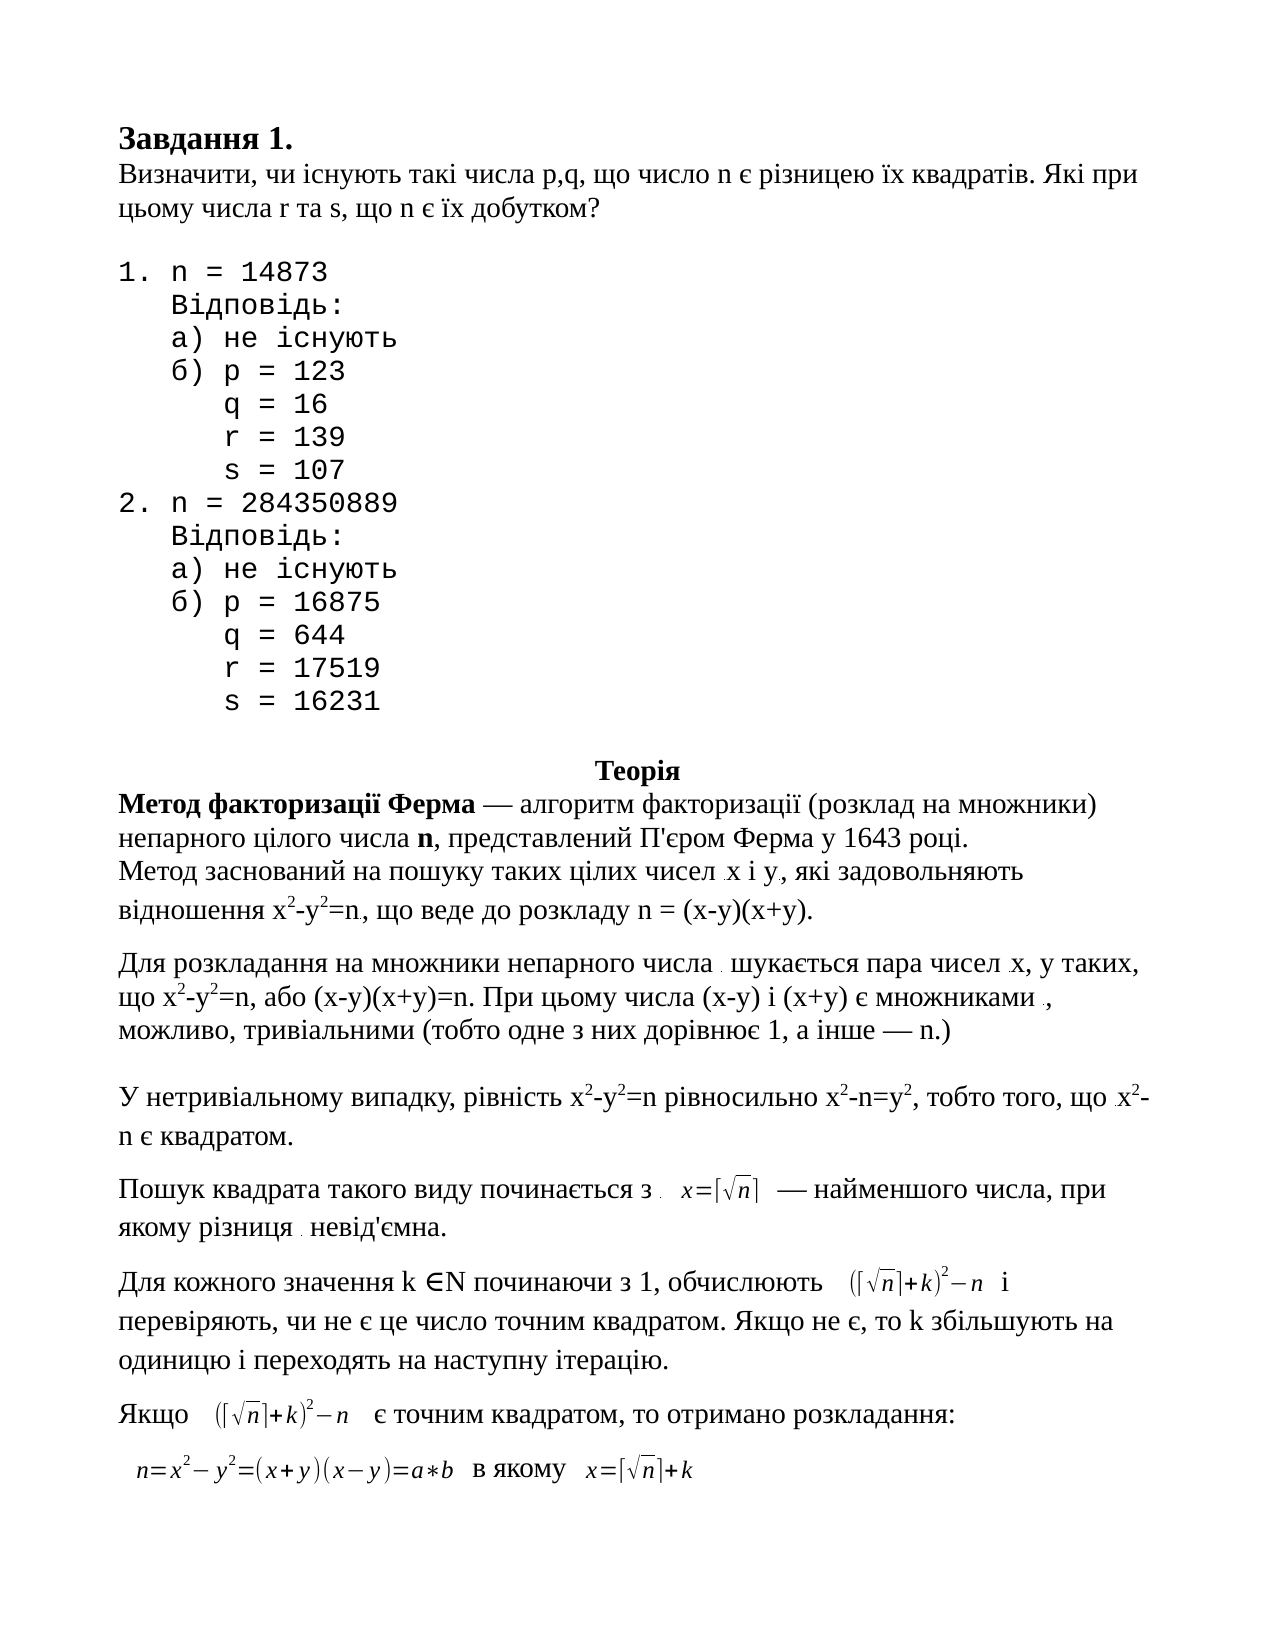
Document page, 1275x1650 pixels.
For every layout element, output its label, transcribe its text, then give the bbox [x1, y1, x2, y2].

text s = 107 [118, 455, 1157, 488]
text Пошук квадрата такого виду починається з — найменшого числа, при якому різниця невід'ємна. [118, 1171, 1157, 1243]
text 2. n = 284350889 [118, 488, 1157, 521]
text а) не існують [118, 323, 1157, 356]
text Відповідь: [118, 290, 1157, 323]
text q = 644 [118, 620, 1157, 653]
text Для розкладання на множники непарного числа шукається пара чисел x, y таких, що x2-y2=n, або (x-y)(x+y)=n. При цьому числа (x-y) і (x+y) є множниками , можливо, тривіальними (тобто одне з них дорівнює 1, а інше — n.) [118, 945, 1157, 1046]
text s = 16231 [118, 686, 1157, 719]
text Відповідь: [118, 521, 1157, 554]
text Метод заснований на пошуку таких цілих чисел x і y, які задовольняють відношення x2-y2=n, що веде до розкладу n = (x-y)(x+y). [118, 853, 1157, 926]
text r = 139 [118, 422, 1157, 455]
text а) не існують [118, 554, 1157, 587]
text У нетривіальному випадку, рівність x2-y2=n рівносильно x2-n=y2, тобто того, що x2-n є квадратом. [118, 1079, 1157, 1151]
text Теорія [118, 753, 1157, 786]
text Визначити, чи існують такі числа p,q, що число n є різницею їх квадратів. Які при цьому числа r та s, що n є їх добутком? [118, 156, 1157, 223]
text Для кожного значення k ∈N починаючи з 1, обчислюють і перевіряють, чи не є це число точним квадратом. Якщо не є, то k збільшують на одиницю і переходять на наступну ітерацію. [118, 1263, 1157, 1376]
text 1. n = 14873 [118, 257, 1157, 290]
list в якому [118, 1450, 1157, 1485]
text Завдання 1. [118, 118, 1157, 156]
text б) p = 16875 [118, 587, 1157, 620]
text Якщо є точним квадратом, то отримано розкладання: [118, 1395, 1157, 1431]
text Метод факторизації Ферма — алгоритм факторизації (розклад на множники) непарного цілого числа n, представлений П'єром Ферма у 1643 році. [118, 786, 1157, 853]
text б) p = 123 [118, 356, 1157, 389]
text r = 17519 [118, 653, 1157, 686]
text q = 16 [118, 389, 1157, 422]
